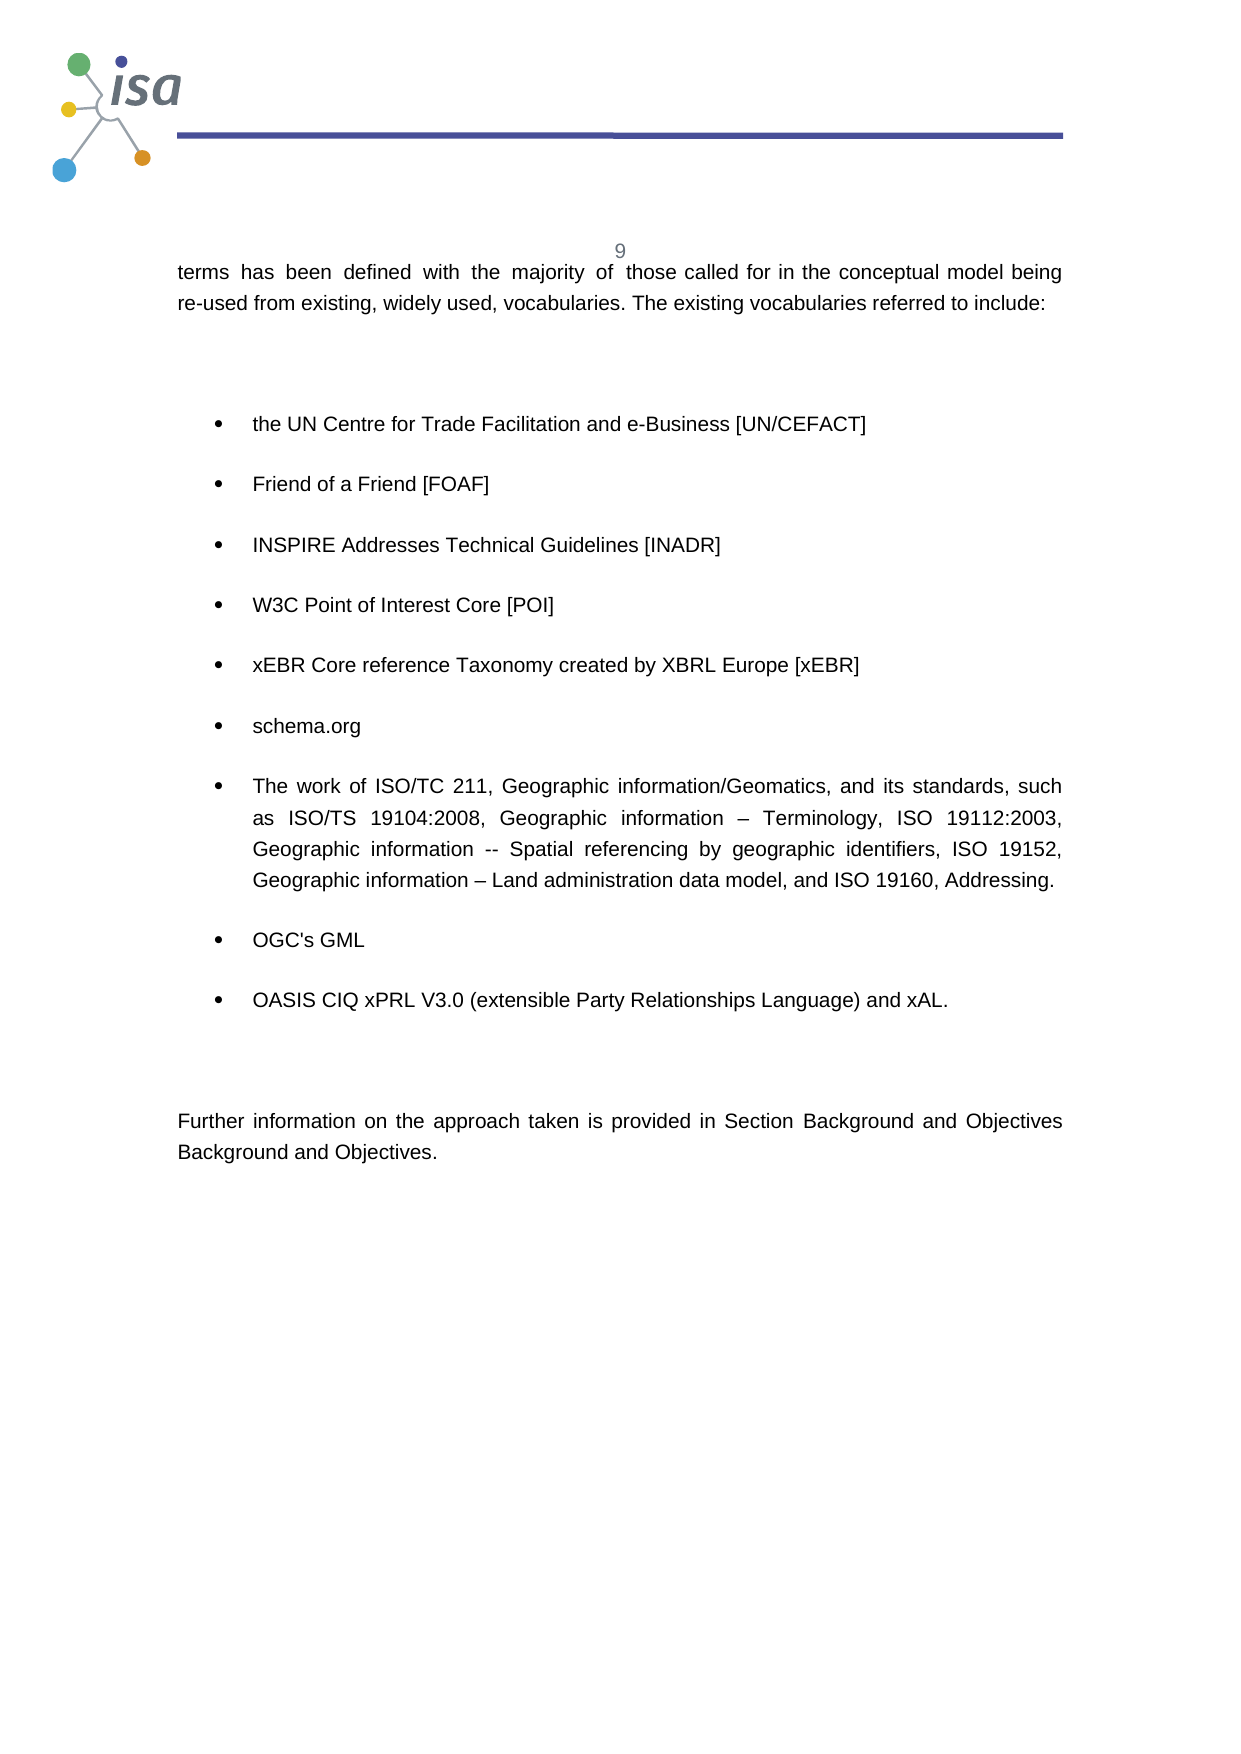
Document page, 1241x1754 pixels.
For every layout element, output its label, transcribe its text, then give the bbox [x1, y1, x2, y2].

list OGC's GML [215, 928, 1063, 952]
list The work of ISO/TC 211, Geographic information/Geomatics, and its standards, such as ISO/TS 19104:2008, Geographic information – Terminology, ISO 19112:2003, Geographic information -- Spatial referencing by geographic identifiers, ISO 19152, Geographic information – Land administration data model, and ISO 19160, Addressing. [215, 774, 1063, 892]
text terms has been defined with the majority of those called for in the conceptual model being re-used from existing, widely used, vocabularies. The existing vocabularies referred to include: [177, 260, 1063, 315]
list Friend of a Friend [FOAF] [215, 472, 1063, 496]
list the UN Centre for Trade Facilitation and e-Business [UN/CEFACT] [215, 412, 1063, 436]
list xEBR Core reference Taxonomy created by XBRL Europe [xEBR] [215, 653, 1063, 677]
text Further information on the approach taken is provided in Section 9 Background and Objectives. [177, 1109, 1063, 1164]
list INSPIRE Addresses Technical Guidelines [INADR] [215, 532, 1063, 556]
list OASIS CIQ xPRL V3.0 (extensible Party Relationships Language) and xAL. [215, 988, 1063, 1012]
list W3C Point of Interest Core [POI] [215, 593, 1063, 617]
list schema.org [215, 714, 1063, 738]
